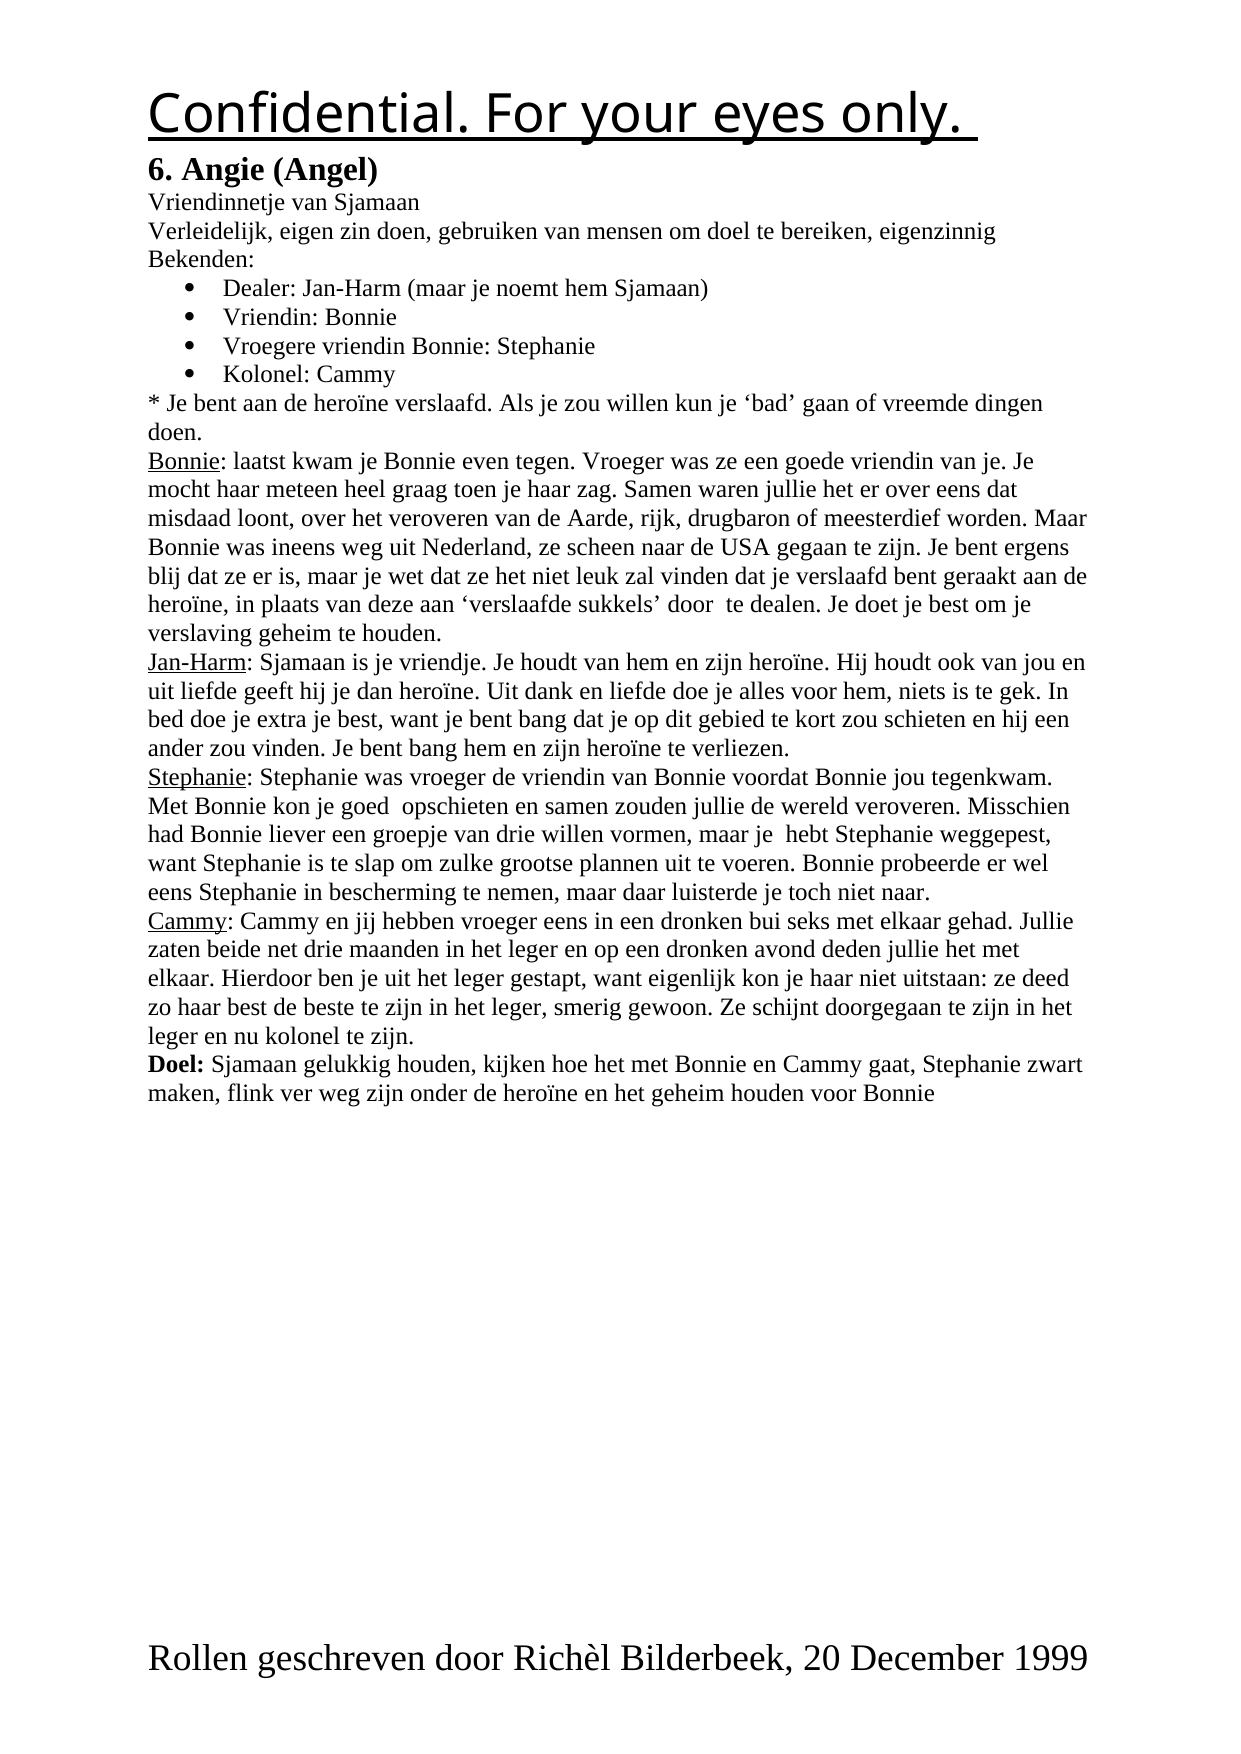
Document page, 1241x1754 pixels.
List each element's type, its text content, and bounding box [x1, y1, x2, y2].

text Verleidelijk, eigen zin doen, gebruiken van mensen om doel te bereiken, eigenzinnig [148, 216, 1093, 244]
text Stephanie: Stephanie was vroeger de vriendin van Bonnie voordat Bonnie jou tegenkwam. Met Bonnie kon je goed opschieten en samen zouden jullie de wereld veroveren. Misschien had Bonnie liever een groepje van drie willen vormen, maar je hebt Stephanie weggepest, want Stephanie is te slap om zulke grootse plannen uit te voeren. Bonnie probeerde er wel eens Stephanie in bescherming te nemen, maar daar luisterde je toch niet naar. [148, 762, 1093, 906]
text Jan-Harm: Sjamaan is je vriendje. Je houdt van hem en zijn heroïne. Hij houdt ook van jou en uit liefde geeft hij je dan heroïne. Uit dank en liefde doe je alles voor hem, niets is te gek. In bed doe je extra je best, want je bent bang dat je op dit gebied te kort zou schieten en hij een ander zou vinden. Je bent bang hem en zijn heroïne te verliezen. [148, 647, 1093, 762]
text Bonnie: laatst kwam je Bonnie even tegen. Vroeger was ze een goede vriendin van je. Je mocht haar meteen heel graag toen je haar zag. Samen waren jullie het er over eens dat misdaad loont, over het veroveren van de Aarde, rijk, drugbaron of meesterdief worden. Maar Bonnie was ineens weg uit Nederland, ze scheen naar de USA gegaan te zijn. Je bent ergens blij dat ze er is, maar je wet dat ze het niet leuk zal vinden dat je verslaafd bent geraakt aan de heroïne, in plaats van deze aan ‘verslaafde sukkels’ door te dealen. Je doet je best om je verslaving geheim te houden. [148, 446, 1093, 647]
list Kolonel: Cammy [185, 359, 1093, 388]
text Vriendinnetje van Sjamaan [148, 187, 1093, 216]
text * Je bent aan de heroïne verslaafd. Als je zou willen kun je ‘bad’ gaan of vreemde dingen doen. [148, 388, 1093, 446]
text Bekenden: [148, 244, 1093, 273]
text 6. Angie (Angel) [148, 149, 1093, 187]
text Doel: Sjamaan gelukkig houden, kijken hoe het met Bonnie en Cammy gaat, Stephanie zwart maken, flink ver weg zijn onder de heroïne en het geheim houden voor Bonnie [148, 1049, 1093, 1107]
text Cammy: Cammy en jij hebben vroeger eens in een dronken bui seks met elkaar gehad. Jullie zaten beide net drie maanden in het leger en op een dronken avond deden jullie het met elkaar. Hierdoor ben je uit het leger gestapt, want eigenlijk kon je haar niet uitstaan: ze deed zo haar best de beste te zijn in het leger, smerig gewoon. Ze schijnt doorgegaan te zijn in het leger en nu kolonel te zijn. [148, 906, 1093, 1049]
list Vriendin: Bonnie [185, 302, 1093, 331]
list Dealer: Jan-Harm (maar je noemt hem Sjamaan) [185, 273, 1093, 302]
list Vroegere vriendin Bonnie: Stephanie [185, 331, 1093, 359]
